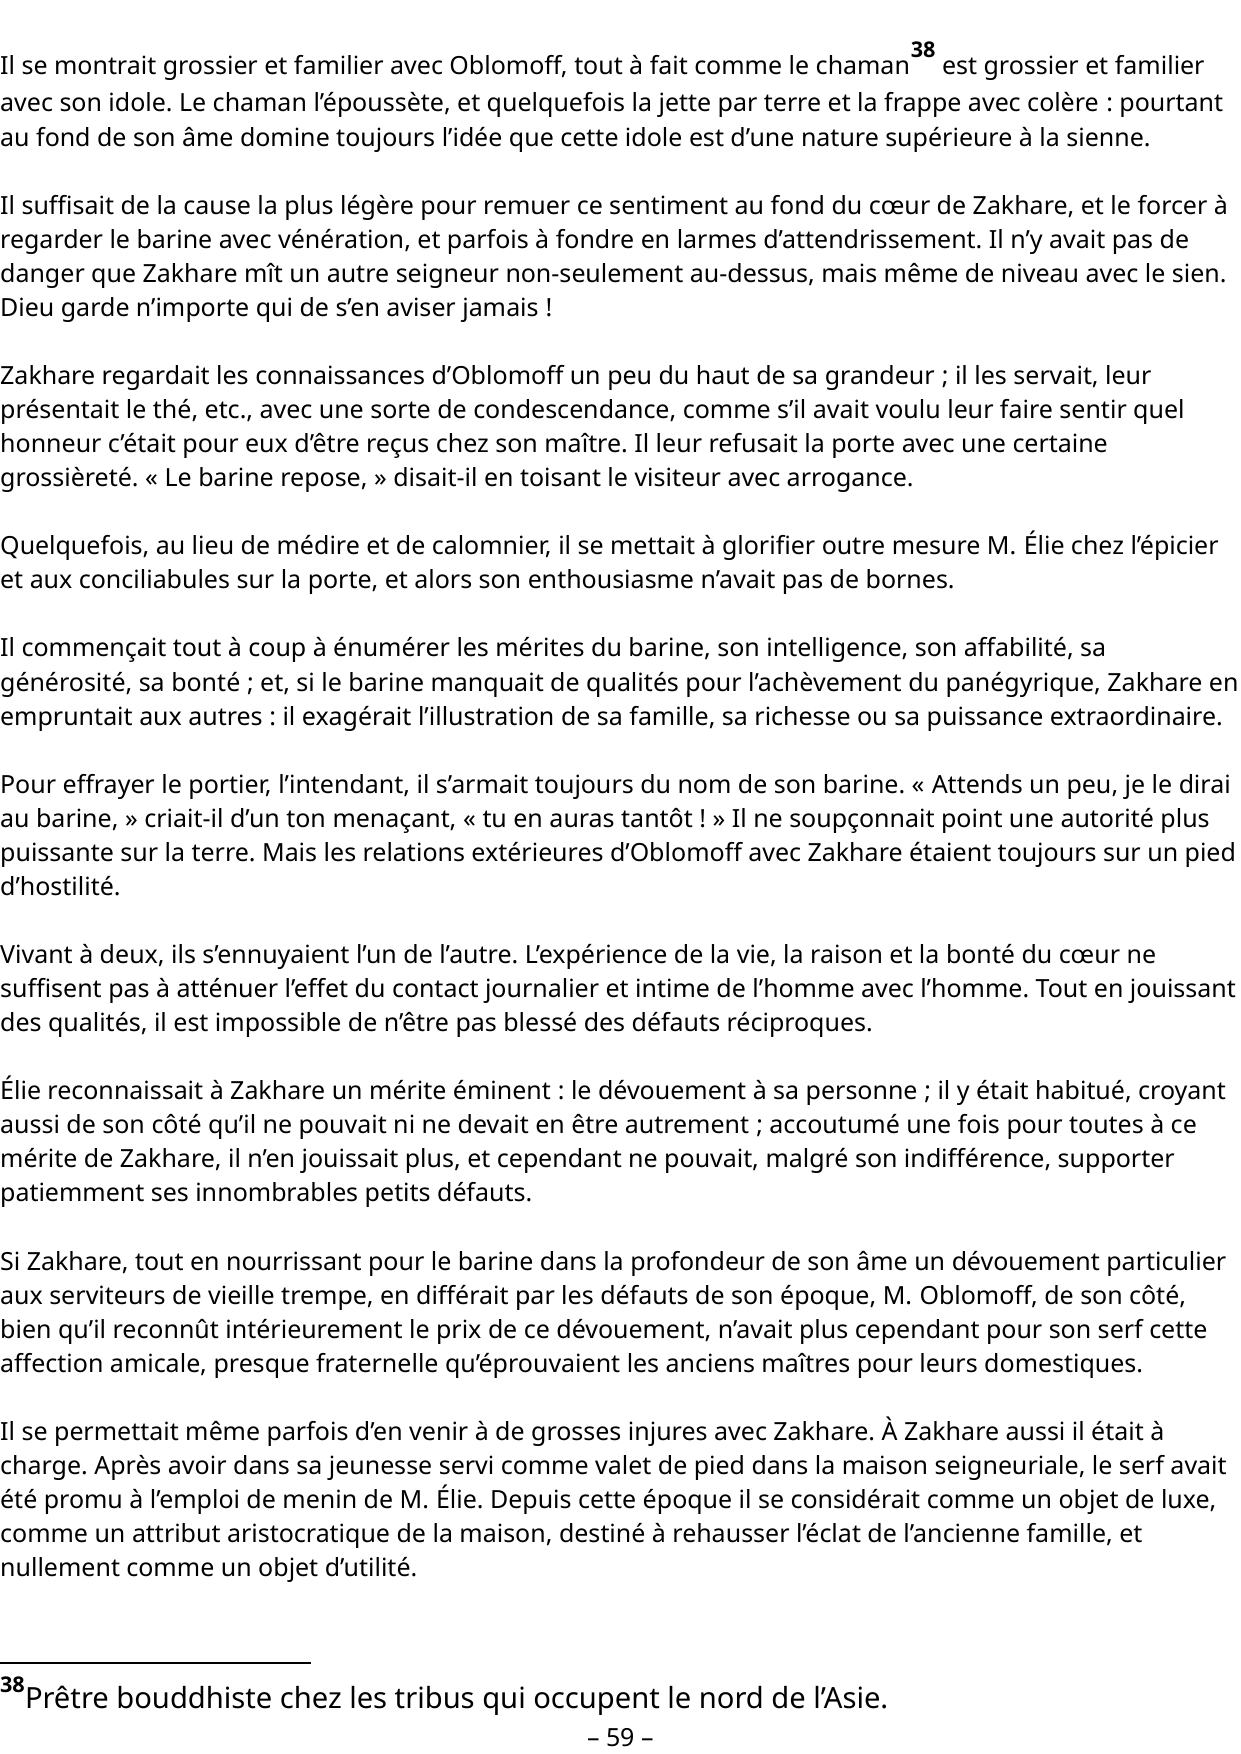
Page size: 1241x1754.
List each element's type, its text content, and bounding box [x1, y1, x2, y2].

text Il se montrait grossier et familier avec Oblomoff, tout à fait comme le chaman est grossier et familier avec son idole. Le chaman l’époussète, et quelquefois la jette par terre et la frappe avec colère : pourtant au fond de son âme domine toujours l’idée que cette idole est d’une nature supérieure à la sienne. [0, 34, 1240, 153]
text Pour effrayer le portier, l’intendant, il s’armait toujours du nom de son barine. « Attends un peu, je le dirai au barine, » criait-il d’un ton menaçant, « tu en auras tantôt ! » Il ne soupçonnait point une autorité plus puissante sur la terre. Mais les relations extérieures d’Oblomoff avec Zakhare étaient toujours sur un pied d’hostilité. [0, 766, 1240, 903]
text Quelquefois, au lieu de médire et de calomnier, il se mettait à glorifier outre mesure M. Élie chez l’épicier et aux conciliabules sur la porte, et alors son enthousiasme n’avait pas de bornes. [0, 528, 1240, 596]
text Prêtre bouddhiste chez les tribus qui occupent le nord de l’Asie. [0, 1669, 1240, 1720]
text Vivant à deux, ils s’ennuyaient l’un de l’autre. L’expérience de la vie, la raison et la bonté du cœur ne suffisent pas à atténuer l’effet du contact journalier et intime de l’homme avec l’homme. Tout en jouissant des qualités, il est impossible de n’être pas blessé des défauts réciproques. [0, 937, 1240, 1039]
text Élie reconnaissait à Zakhare un mérite éminent : le dévouement à sa personne ; il y était habitué, croyant aussi de son côté qu’il ne pouvait ni ne devait en être autrement ; accoutumé une fois pour toutes à ce mérite de Zakhare, il n’en jouissait plus, et cependant ne pouvait, malgré son indifférence, supporter patiemment ses innombrables petits défauts. [0, 1073, 1240, 1209]
text Si Zakhare, tout en nourrissant pour le barine dans la profondeur de son âme un dévouement particulier aux serviteurs de vieille trempe, en différait par les défauts de son époque, M. Oblomoff, de son côté, bien qu’il reconnût intérieurement le prix de ce dévouement, n’avait plus cependant pour son serf cette affection amicale, presque fraternelle qu’éprouvaient les anciens maîtres pour leurs domestiques. [0, 1243, 1240, 1379]
text Il se permettait même parfois d’en venir à de grosses injures avec Zakhare. À Zakhare aussi il était à charge. Après avoir dans sa jeunesse servi comme valet de pied dans la maison seigneuriale, le serf avait été promu à l’emploi de menin de M. Élie. Depuis cette époque il se considérait comme un objet de luxe, comme un attribut aristocratique de la maison, destiné à rehausser l’éclat de l’ancienne famille, et nullement comme un objet d’utilité. [0, 1413, 1240, 1584]
text Il suffisait de la cause la plus légère pour remuer ce sentiment au fond du cœur de Zakhare, et le forcer à regarder le barine avec vénération, et parfois à fondre en larmes d’attendrissement. Il n’y avait pas de danger que Zakhare mît un autre seigneur non-seulement au-dessus, mais même de niveau avec le sien. Dieu garde n’importe qui de s’en aviser jamais ! [0, 187, 1240, 323]
text Zakhare regardait les connaissances d’Oblomoff un peu du haut de sa grandeur ; il les servait, leur présentait le thé, etc., avec une sorte de condescendance, comme s’il avait voulu leur faire sentir quel honneur c’était pour eux d’être reçus chez son maître. Il leur refusait la porte avec une certaine grossièreté. « Le barine repose, » disait-il en toisant le visiteur avec arrogance. [0, 358, 1240, 494]
text Il commençait tout à coup à énumérer les mérites du barine, son intelligence, son affabilité, sa générosité, sa bonté ; et, si le barine manquait de qualités pour l’achèvement du panégyrique, Zakhare en empruntait aux autres : il exagérait l’illustration de sa famille, sa richesse ou sa puissance extraordinaire. [0, 630, 1240, 732]
